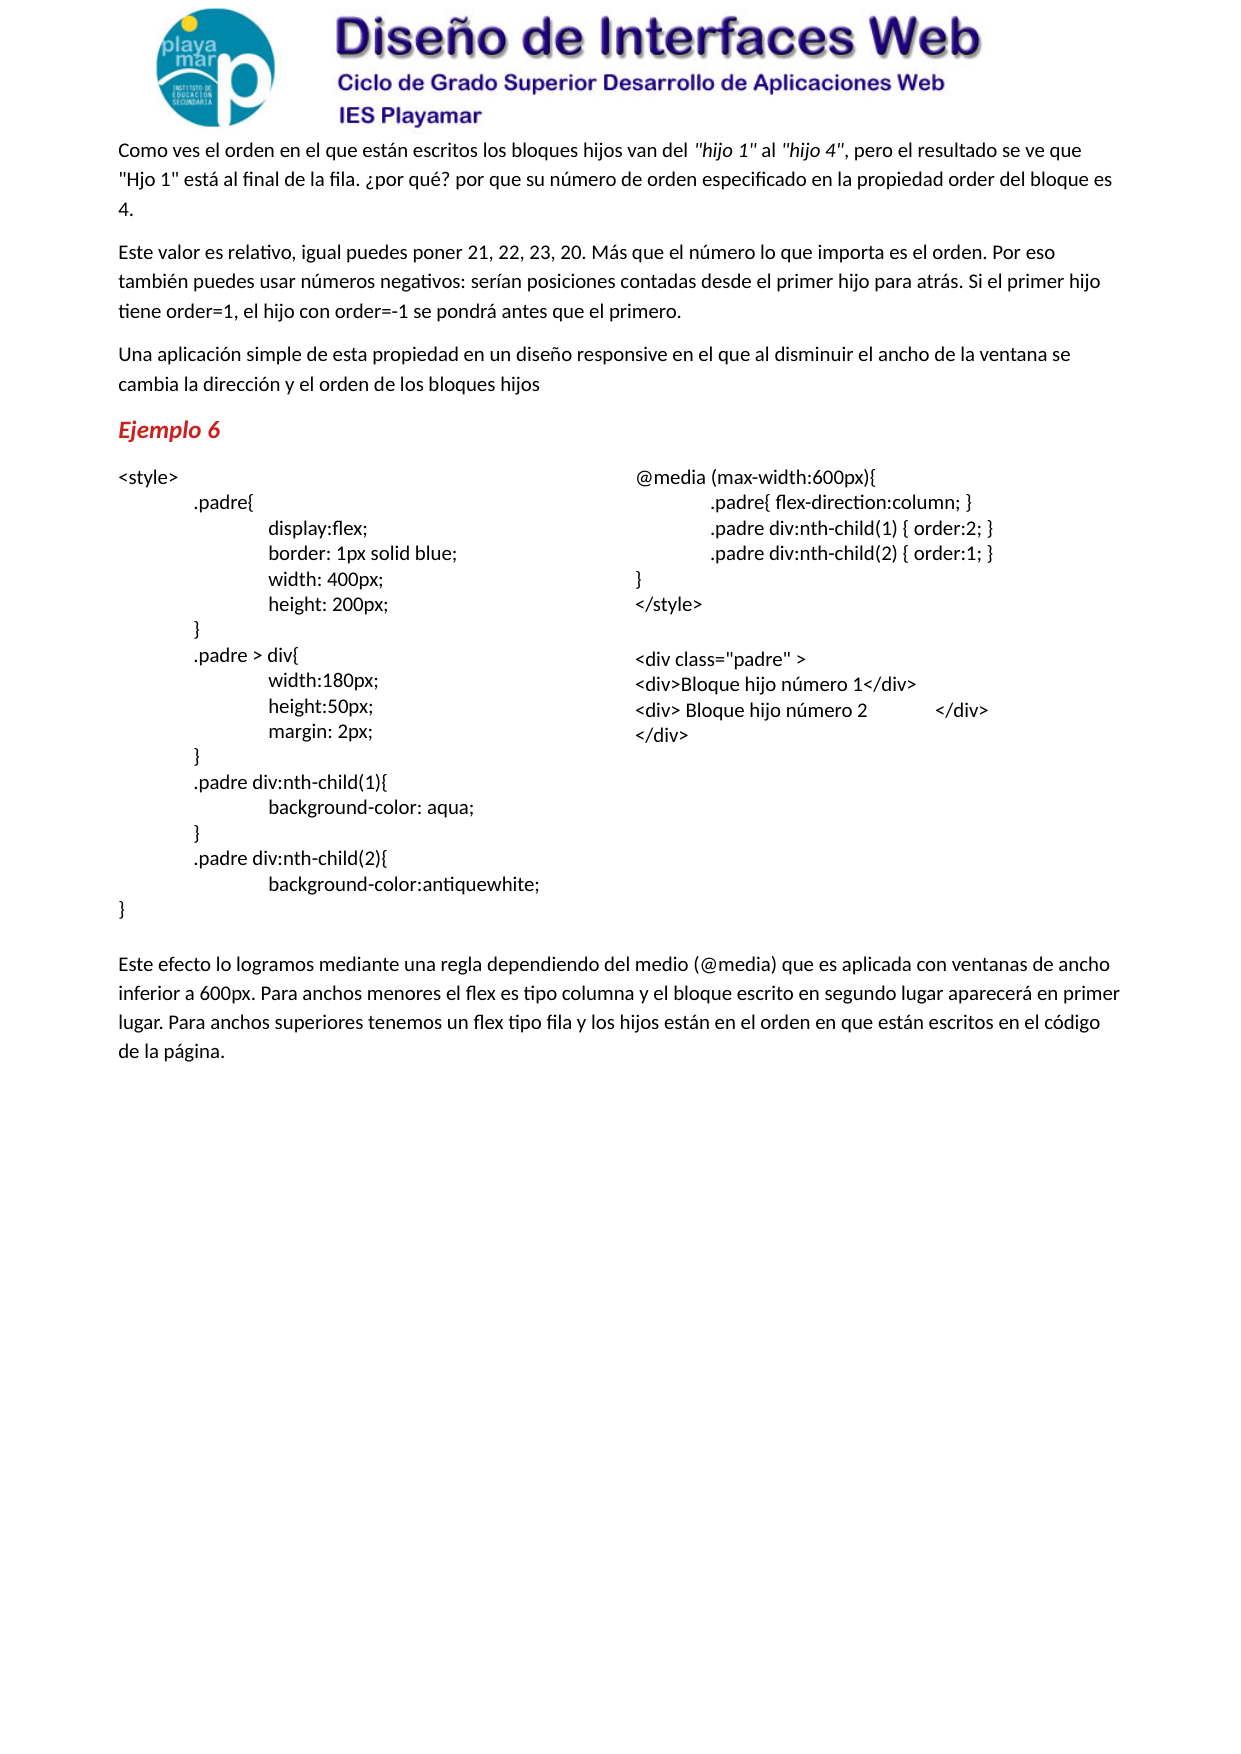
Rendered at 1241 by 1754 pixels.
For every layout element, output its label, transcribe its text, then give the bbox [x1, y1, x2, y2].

text Ejemplo 6 [118, 414, 1122, 445]
text @media (max-width:600px){ .padre{ flex-direction:column; } .padre div:nth-child(1) { order:2; } .padre div:nth-child(2) { order:1; } } </style> [635, 464, 1122, 617]
text <div class="padre" > <div>Bloque hijo número 1</div> <div> Bloque hijo número 2 </div> </div> [635, 646, 1122, 748]
text Este efecto lo logramos mediante una regla dependiendo del medio (@media) que es aplicada con ventanas de ancho inferior a 600px. Para anchos menores el flex es tipo columna y el bloque escrito en segundo lugar aparecerá en primer lugar. Para anchos superiores tenemos un flex tipo fila y los hijos están en el orden en que están escritos en el código de la página. [118, 951, 1122, 1064]
text Este valor es relativo, igual puedes poner 21, 22, 23, 20. Más que el número lo que importa es el orden. Por eso también puedes usar números negativos: serían posiciones contadas desde el primer hijo para atrás. Si el primer hijo tiene order=1, el hijo con order=-1 se pondrá antes que el primero. [118, 239, 1122, 323]
text Una aplicación simple de esta propiedad en un diseño responsive en el que al disminuir el ancho de la ventana se cambia la dirección y el orden de los bloques hijos [118, 342, 1122, 396]
text <style> .padre{ display:flex; border: 1px solid blue; width: 400px; height: 200px; } .padre > div{ width:180px; height:50px; margin: 2px; } .padre div:nth-child(1){ background-color: aqua; } .padre div:nth-child(2){ background-color:antiquewhite; } [118, 464, 605, 922]
text Como ves el orden en el que están escritos los bloques hijos van del "hijo 1" al "hijo 4", pero el resultado se ve que "Hjo 1" está al final de la fila. ¿por qué? por que su número de orden especificado en la propiedad order del bloque es 4. [118, 134, 1122, 221]
